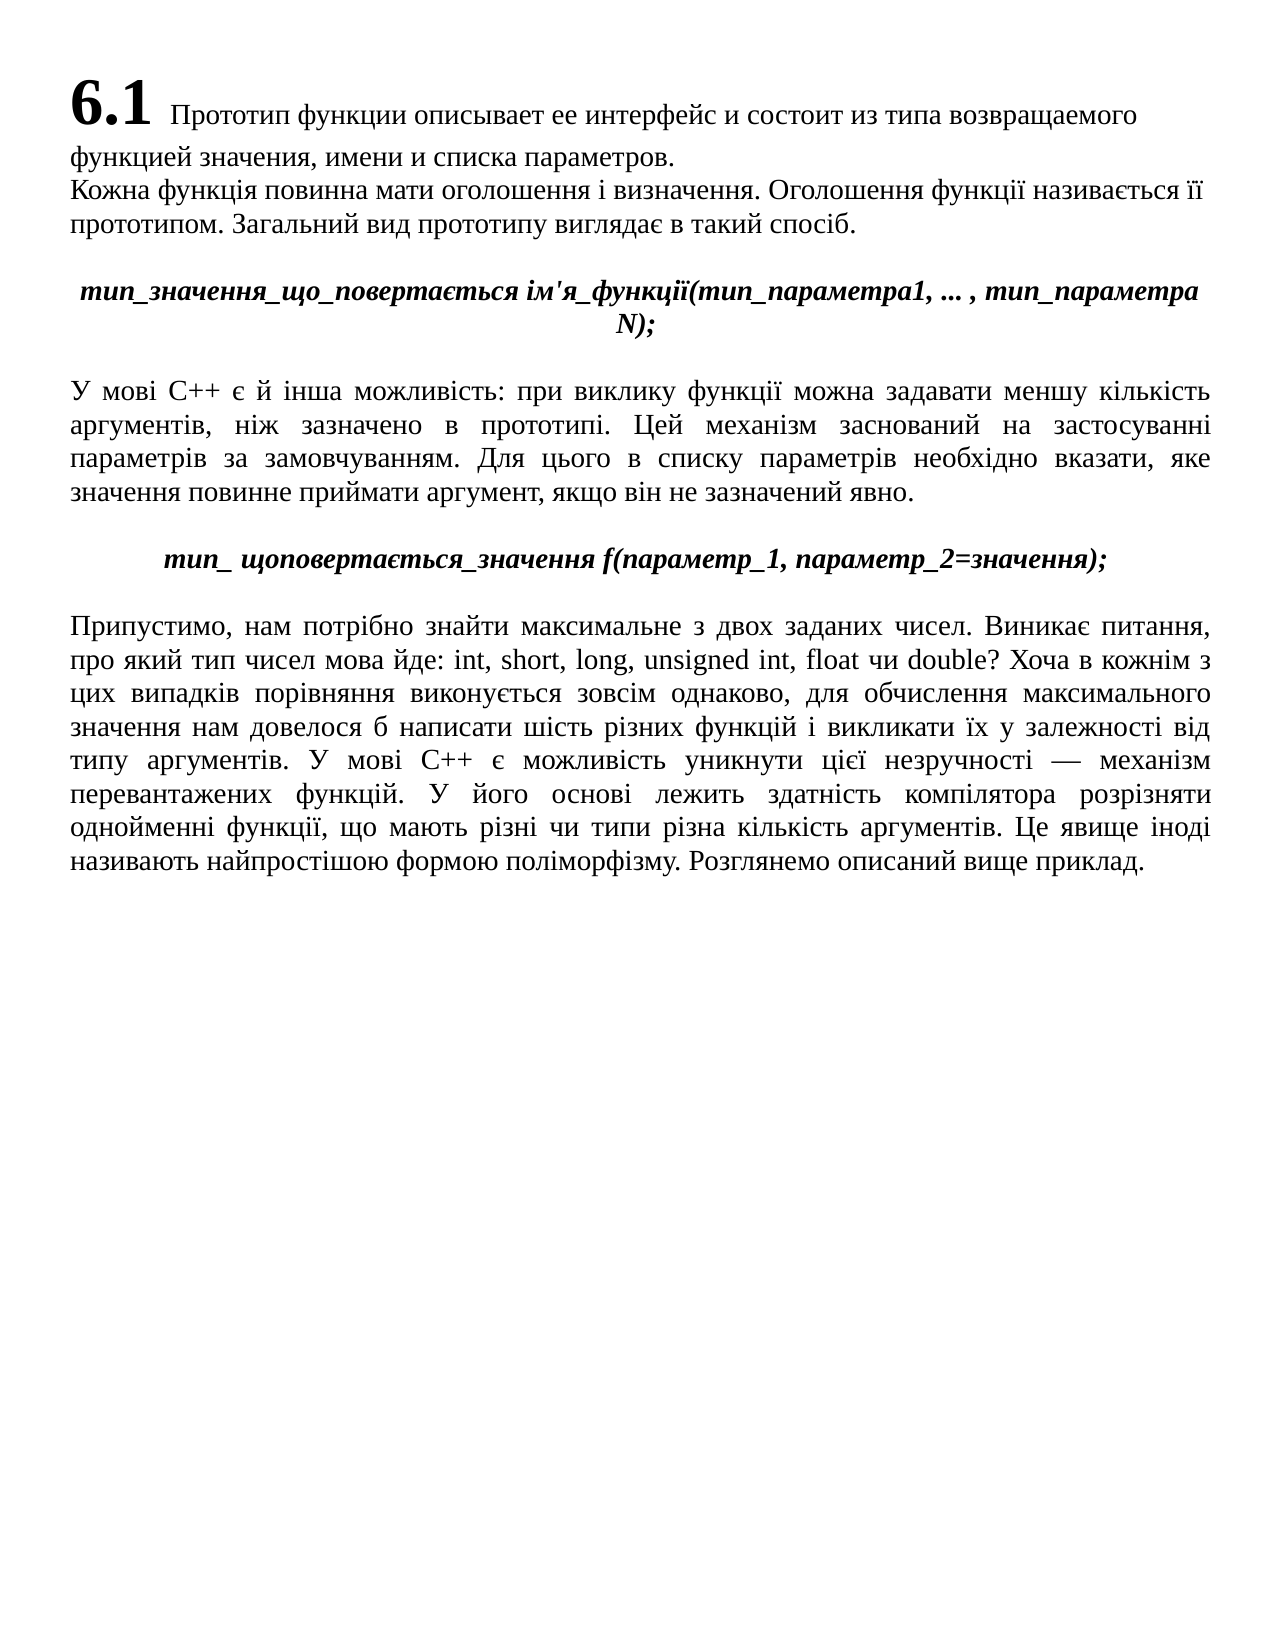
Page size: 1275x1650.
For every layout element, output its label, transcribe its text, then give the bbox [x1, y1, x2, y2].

text Припустимо, нам потрібно знайти максимальне з двох заданих чисел. Виникає питання, про який тип чисел мова йде: int, short, long, unsigned int, float чи double? Хоча в кожнім з цих випадків порівняння виконується зовсім однаково, для обчислення максимального значення нам довелося б написати шість різних функцій і викликати їх у залежності від типу аргументів. У мові С++ є можливість уникнути цієї незручності — механізм перевантажених функцій. У його основі лежить здатність компілятора розрізняти однойменні функції, що мають різні чи типи різна кількість аргументів. Це явище іноді називають найпростішою формою поліморфізму. Розглянемо описаний вище приклад. [70, 608, 1212, 877]
text тип_значення_що_повертається ім'я_функції(тип_параметра1, ... , тип_параметра N); [70, 273, 1212, 340]
text тип_ щоповертається_значення f(параметр_1, параметр_2=значення); [70, 541, 1212, 575]
text У мові С++ є й інша можливість: при виклику функції можна задавати меншу кількість аргументів, ніж зазначено в прототипі. Цей механізм заснований на застосуванні параметрів за замовчуванням. Для цього в списку параметрів необхідно вказати, яке значення повинне приймати аргумент, якщо він не зазначений явно. [70, 373, 1212, 508]
text Кожна функція повинна мати оголошення і визначення. Оголошення функції називається її прототипом. Загальний вид прототипу виглядає в такий спосіб. [70, 172, 1212, 239]
text 6.1 Прототип функции описывает ее интерфейс и состоит из типа возвращаемого функцией значения, имени и списка параметров. [70, 62, 1212, 172]
